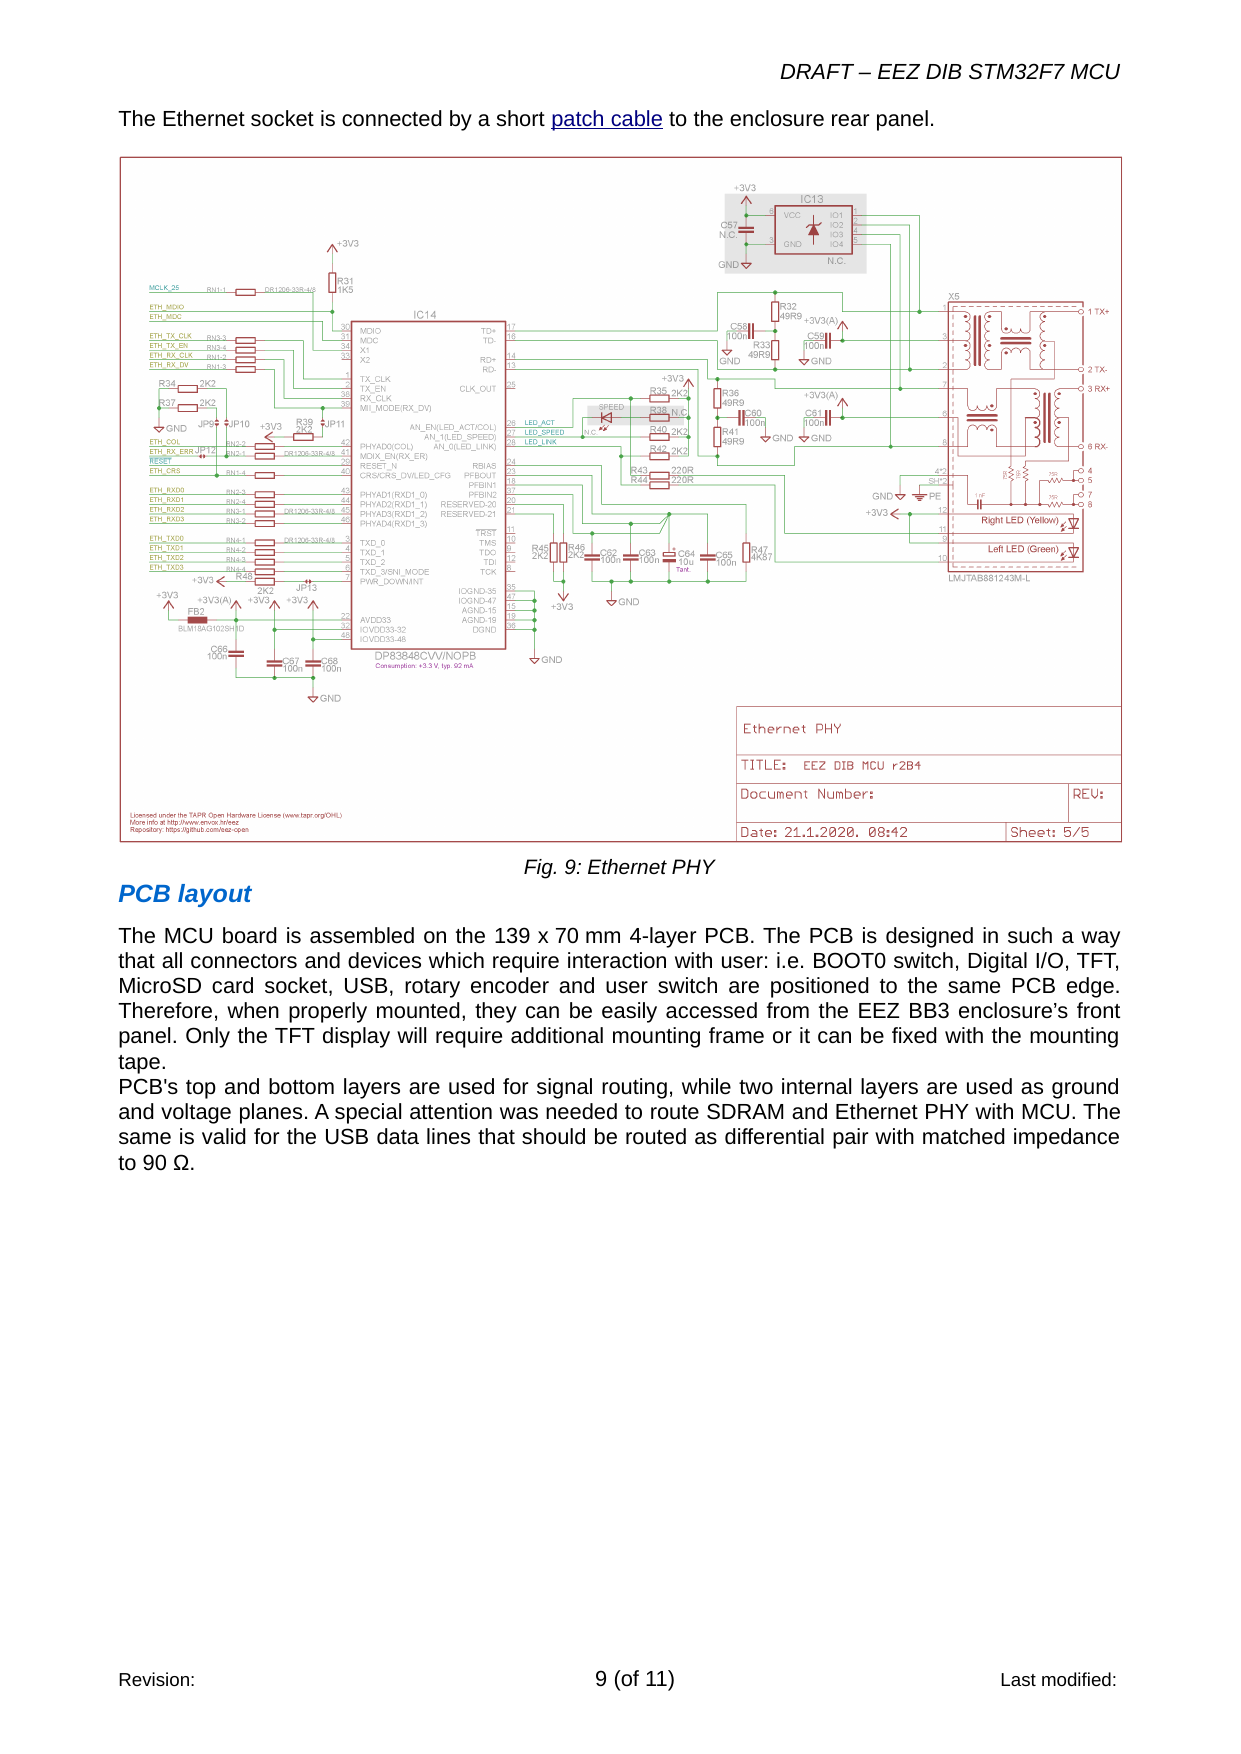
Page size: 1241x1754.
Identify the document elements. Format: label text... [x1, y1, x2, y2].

text The Ethernet socket is connected by a short patch cable to the enclosure rear panel. [118, 106, 1110, 131]
picture [118, 156, 1123, 844]
text The MCU board is assembled on the 139 x 70 mm 4-layer PCB. The PCB is designed in such a way that all connectors and devices which require interaction with user: i.e. BOOT0 switch, Digital I/O, TFT, MicroSD card socket, USB, rotary encoder and user switch are positioned to the same PCB edge. Therefore, when properly mounted, they can be easily accessed from the EEZ BB3 enclosure’s front panel. Only the TFT display will require additional mounting frame or it can be fixed with the mounting tape. [118, 922, 1122, 1074]
subtitle PCB layout [118, 879, 1122, 908]
list Fig. 9: Ethernet PHY [118, 844, 1122, 879]
text PCB's top and bottom layers are used for signal routing, while two internal layers are used as ground and voltage planes. A special attention was needed to route SDRAM and Ethernet PHY with MCU. The same is valid for the USB data lines that should be routed as differential pair with matched impedance to 90 Ω. [118, 1074, 1122, 1174]
